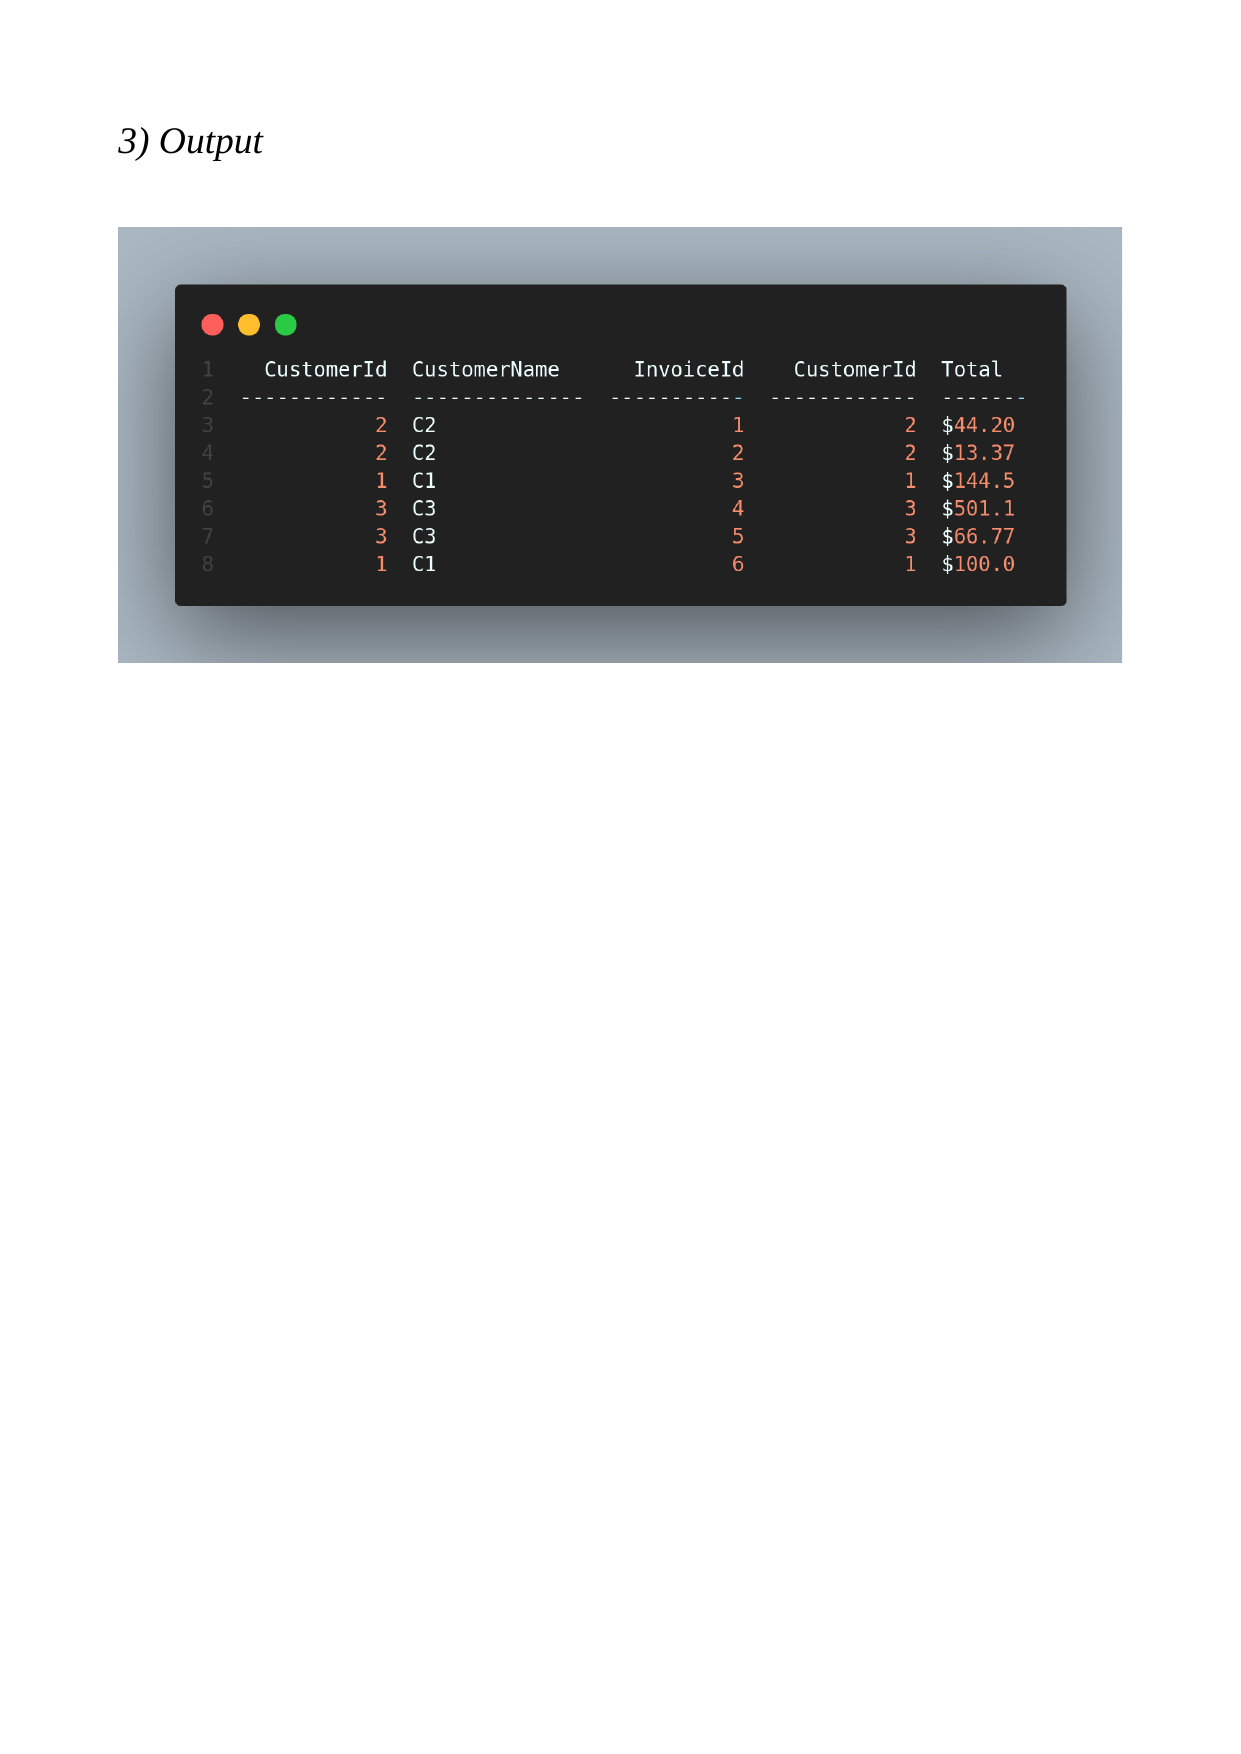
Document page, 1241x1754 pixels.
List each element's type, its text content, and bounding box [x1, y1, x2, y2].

picture [118, 227, 1123, 663]
text 3) Output [118, 118, 1122, 161]
